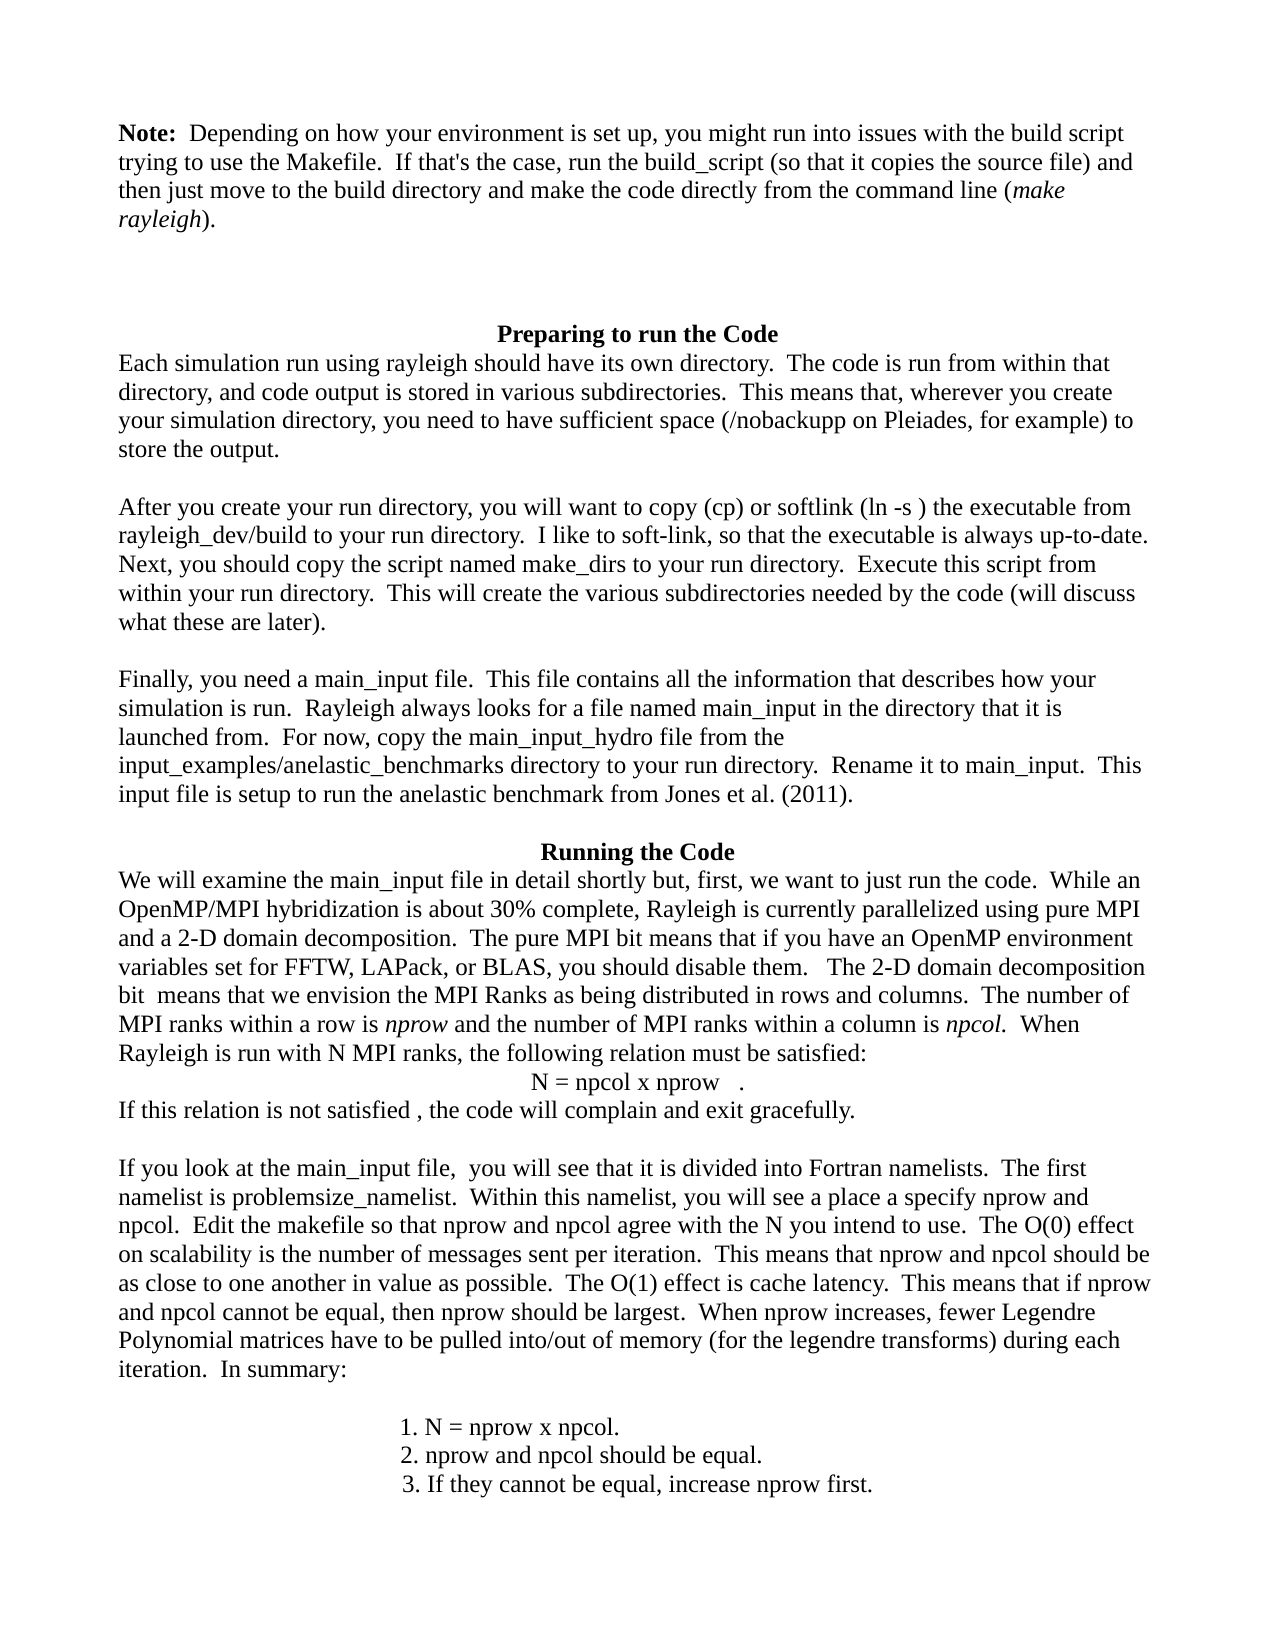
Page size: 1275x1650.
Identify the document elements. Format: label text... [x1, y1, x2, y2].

text After you create your run directory, you will want to copy (cp) or softlink (ln -s ) the executable from rayleigh_dev/build to your run directory. I like to soft-link, so that the executable is always up-to-date. Next, you should copy the script named make_dirs to your run directory. Execute this script from within your run directory. This will create the various subdirectories needed by the code (will discuss what these are later). [118, 492, 1157, 636]
text 3. If they cannot be equal, increase nprow first. [118, 1469, 1157, 1498]
text N = npcol x nprow . [118, 1067, 1157, 1096]
text 2. nprow and npcol should be equal. [118, 1441, 1157, 1469]
text If this relation is not satisfied , the code will complain and exit gracefully. [118, 1096, 1157, 1124]
text Preparing to run the Code [118, 319, 1157, 348]
text Running the Code [118, 837, 1157, 866]
text We will examine the main_input file in detail shortly but, first, we want to just run the code. While an OpenMP/MPI hybridization is about 30% complete, Rayleigh is currently parallelized using pure MPI and a 2-D domain decomposition. The pure MPI bit means that if you have an OpenMP environment variables set for FFTW, LAPack, or BLAS, you should disable them. The 2-D domain decomposition bit means that we envision the MPI Ranks as being distributed in rows and columns. The number of MPI ranks within a row is nprow and the number of MPI ranks within a column is npcol. When Rayleigh is run with N MPI ranks, the following relation must be satisfied: [118, 866, 1157, 1067]
text If you look at the main_input file, you will see that it is divided into Fortran namelists. The first namelist is problemsize_namelist. Within this namelist, you will see a place a specify nprow and npcol. Edit the makefile so that nprow and npcol agree with the N you intend to use. The O(0) effect on scalability is the number of messages sent per iteration. This means that nprow and npcol should be as close to one another in value as possible. The O(1) effect is cache latency. This means that if nprow and npcol cannot be equal, then nprow should be largest. When nprow increases, fewer Legendre Polynomial matrices have to be pulled into/out of memory (for the legendre transforms) during each iteration. In summary: [118, 1153, 1157, 1383]
text Each simulation run using rayleigh should have its own directory. The code is run from within that directory, and code output is stored in various subdirectories. This means that, wherever you create your simulation directory, you need to have sufficient space (/nobackupp on Pleiades, for example) to store the output. [118, 348, 1157, 463]
text Finally, you need a main_input file. This file contains all the information that describes how your simulation is run. Rayleigh always looks for a file named main_input in the directory that it is launched from. For now, copy the main_input_hydro file from the input_examples/anelastic_benchmarks directory to your run directory. Rename it to main_input. This input file is setup to run the anelastic benchmark from Jones et al. (2011). [118, 664, 1157, 808]
text 1. N = nprow x npcol. [118, 1412, 1157, 1441]
text Note: Depending on how your environment is set up, you might run into issues with the build script trying to use the Makefile. If that's the case, run the build_script (so that it copies the source file) and then just move to the build directory and make the code directly from the command line (make rayleigh). [118, 118, 1157, 233]
